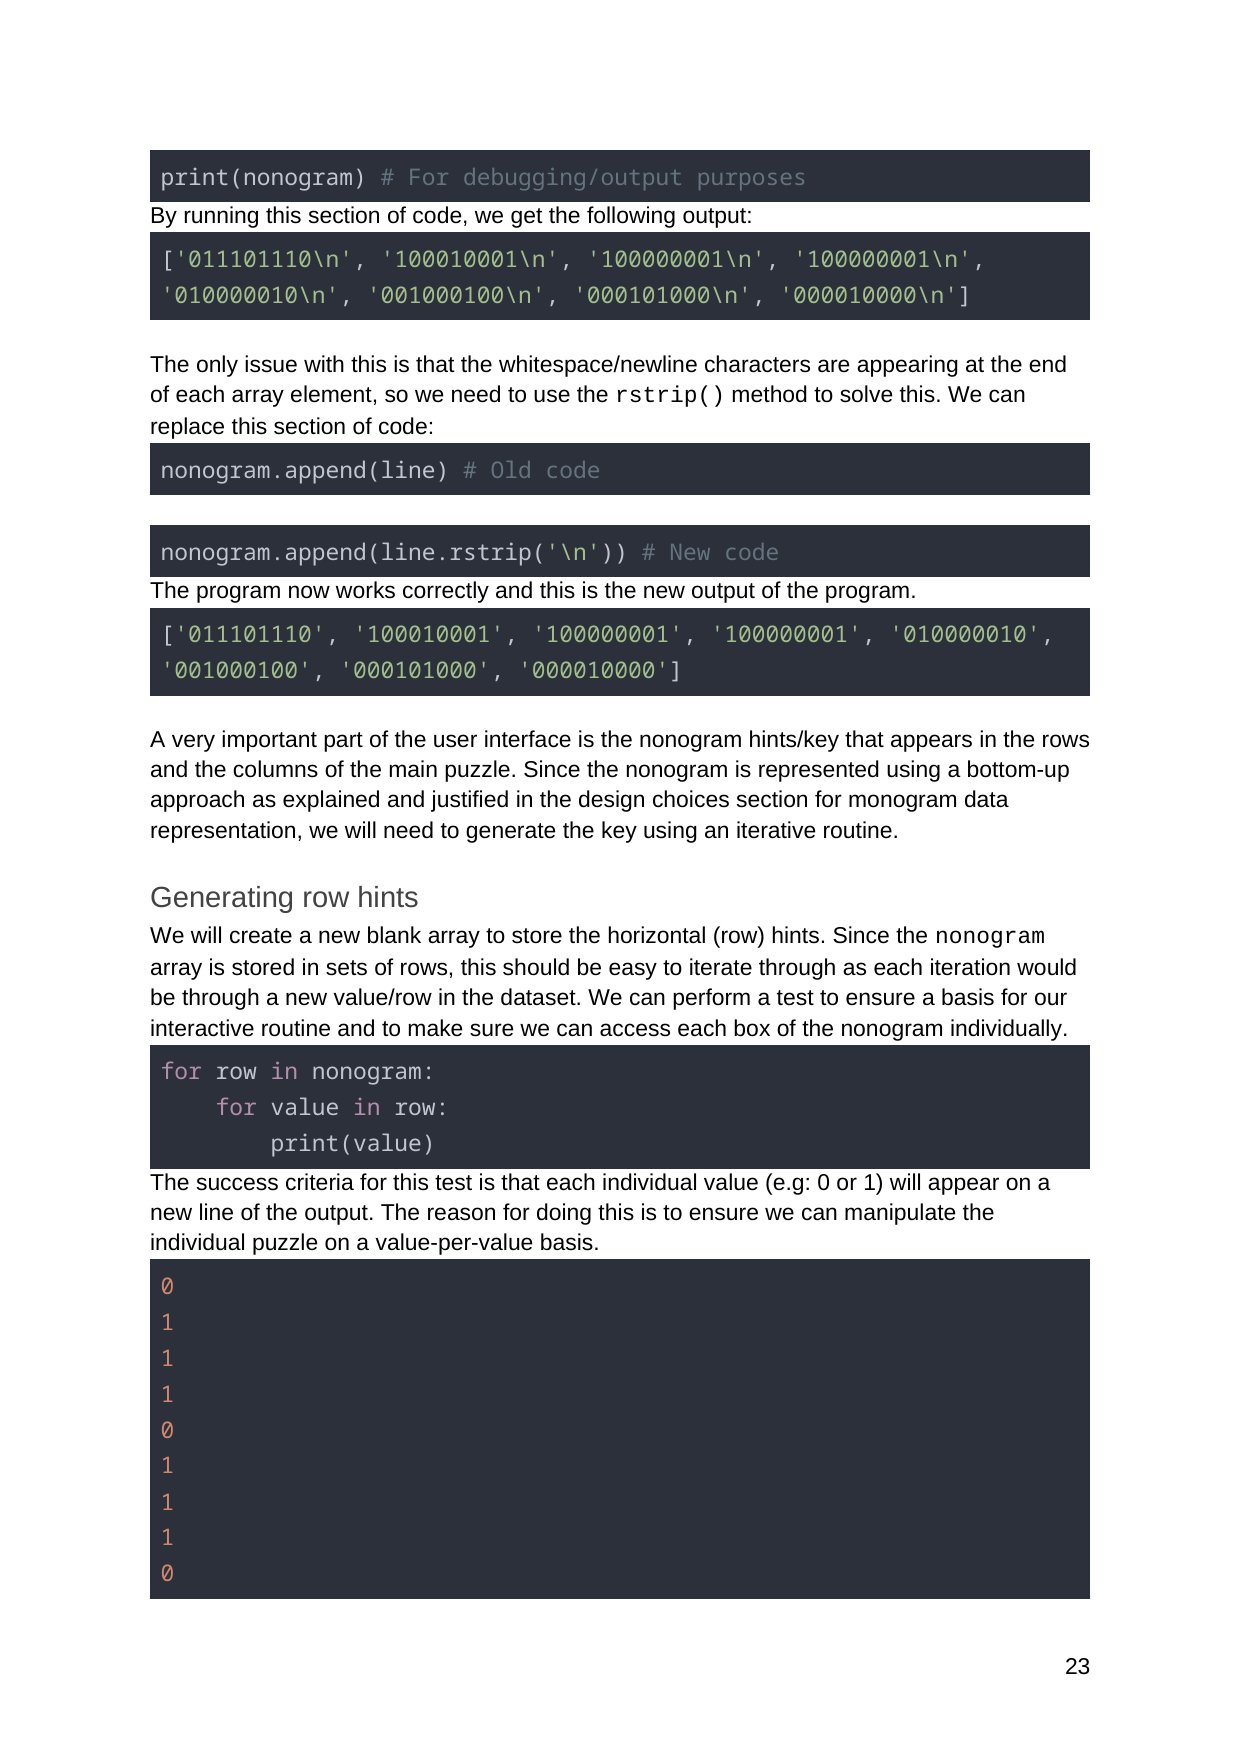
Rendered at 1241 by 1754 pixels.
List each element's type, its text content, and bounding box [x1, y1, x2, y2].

table_header nonogram.append(line) # Old code [150, 443, 1090, 495]
table_header print(nonogram) # For debugging/output purposes [150, 150, 1090, 202]
subtitle Generating row hints [150, 880, 1090, 914]
table_header ['011101110', '100010001', '100000001', '100000001', '010000010', '001000100', '000101000', '000010000'] [150, 608, 1090, 696]
text The program now works correctly and this is the new output of the program. [150, 577, 1090, 604]
text The only issue with this is that the whitespace/newline characters are appearing at the end of each array element, so we need to use the rstrip() method to solve this. We can replace this section of code: [150, 351, 1090, 439]
text A very important part of the user interface is the nonogram hints/key that appears in the rows and the columns of the main puzzle. Since the nonogram is represented using a bottom-up approach as explained and justified in the design choices section for monogram data representation, we will need to generate the key using an iterative routine. [150, 726, 1090, 843]
table_header nonogram.append(line.rstrip('\n')) # New code [150, 525, 1090, 577]
table_header ['011101110\n', '100010001\n', '100000001\n', '100000001\n', '010000010\n', '001000100\n', '000101000\n', '000010000\n'] [150, 232, 1090, 320]
table_header for row in nonogram: for value in row: print(value) [150, 1045, 1090, 1169]
text The success criteria for this test is that each individual value (e.g: 0 or 1) will appear on a new line of the output. The reason for doing this is to ensure we can manipulate the individual puzzle on a value-per-value basis. [150, 1169, 1090, 1256]
text By running this section of code, we get the following output: [150, 202, 1090, 228]
table_header 0 1 1 1 0 1 1 1 0 [150, 1259, 1090, 1599]
text We will create a new blank array to store the horizontal (row) hints. Since the nonogram array is stored in sets of rows, this should be easy to iterate through as each iteration would be through a new value/row in the dataset. We can perform a test to ensure a basis for our interactive routine and to make sure we can access each box of the nonogram individually. [150, 922, 1090, 1041]
